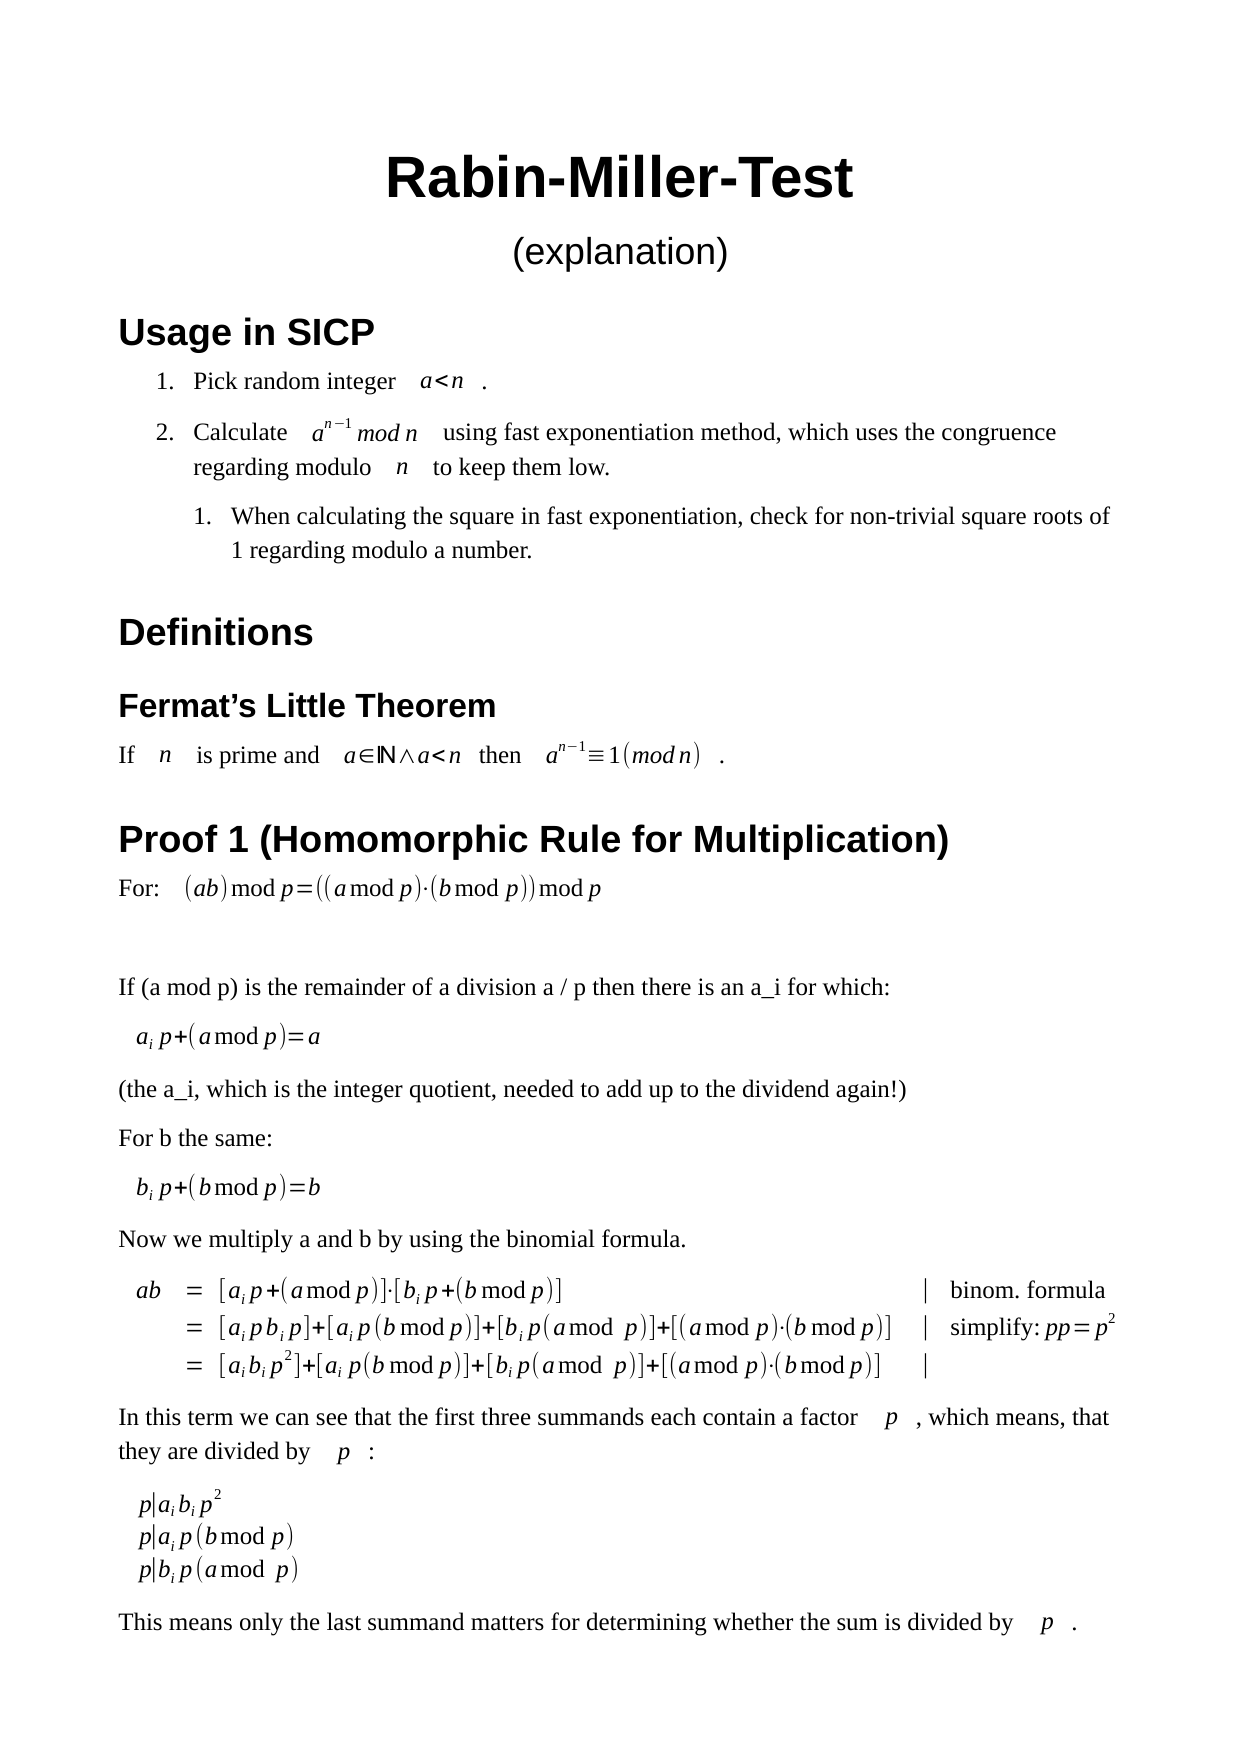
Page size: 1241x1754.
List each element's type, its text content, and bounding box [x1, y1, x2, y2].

text (the a_i, which is the integer quotient, needed to add up to the dividend again!) [118, 1074, 1122, 1102]
text For b the same: [118, 1123, 1122, 1151]
subtitle (explanation) [118, 229, 1122, 272]
list Calculate using fast exponentiation method, which uses the congruence regarding modulo to keep them low. [156, 415, 1122, 481]
text Now we multiply a and b by using the binomial formula. [118, 1224, 1122, 1253]
list When calculating the square in fast exponentiation, check for non-trivial square roots of 1 regarding modulo a number. [193, 501, 1122, 564]
text If is prime and then . [118, 737, 1122, 771]
subtitle Usage in SICP [118, 309, 1122, 353]
title Rabin-Miller-Test [118, 143, 1122, 210]
text For: [118, 873, 1122, 903]
text In this term we can see that the first three summands each contain a factor , which means, that they are divided by : [118, 1402, 1122, 1465]
subtitle Definitions [118, 609, 1122, 653]
list Pick random integer . [156, 366, 1122, 394]
subtitle Fermat’s Little Theorem [118, 686, 1122, 725]
subtitle Proof 1 (Homomorphic Rule for Multiplication) [118, 816, 1122, 860]
text If (a mod p) is the remainder of a division a / p then there is an a_i for which: [118, 972, 1122, 1001]
text This means only the last summand matters for determining whether the sum is divided by . [118, 1607, 1122, 1636]
